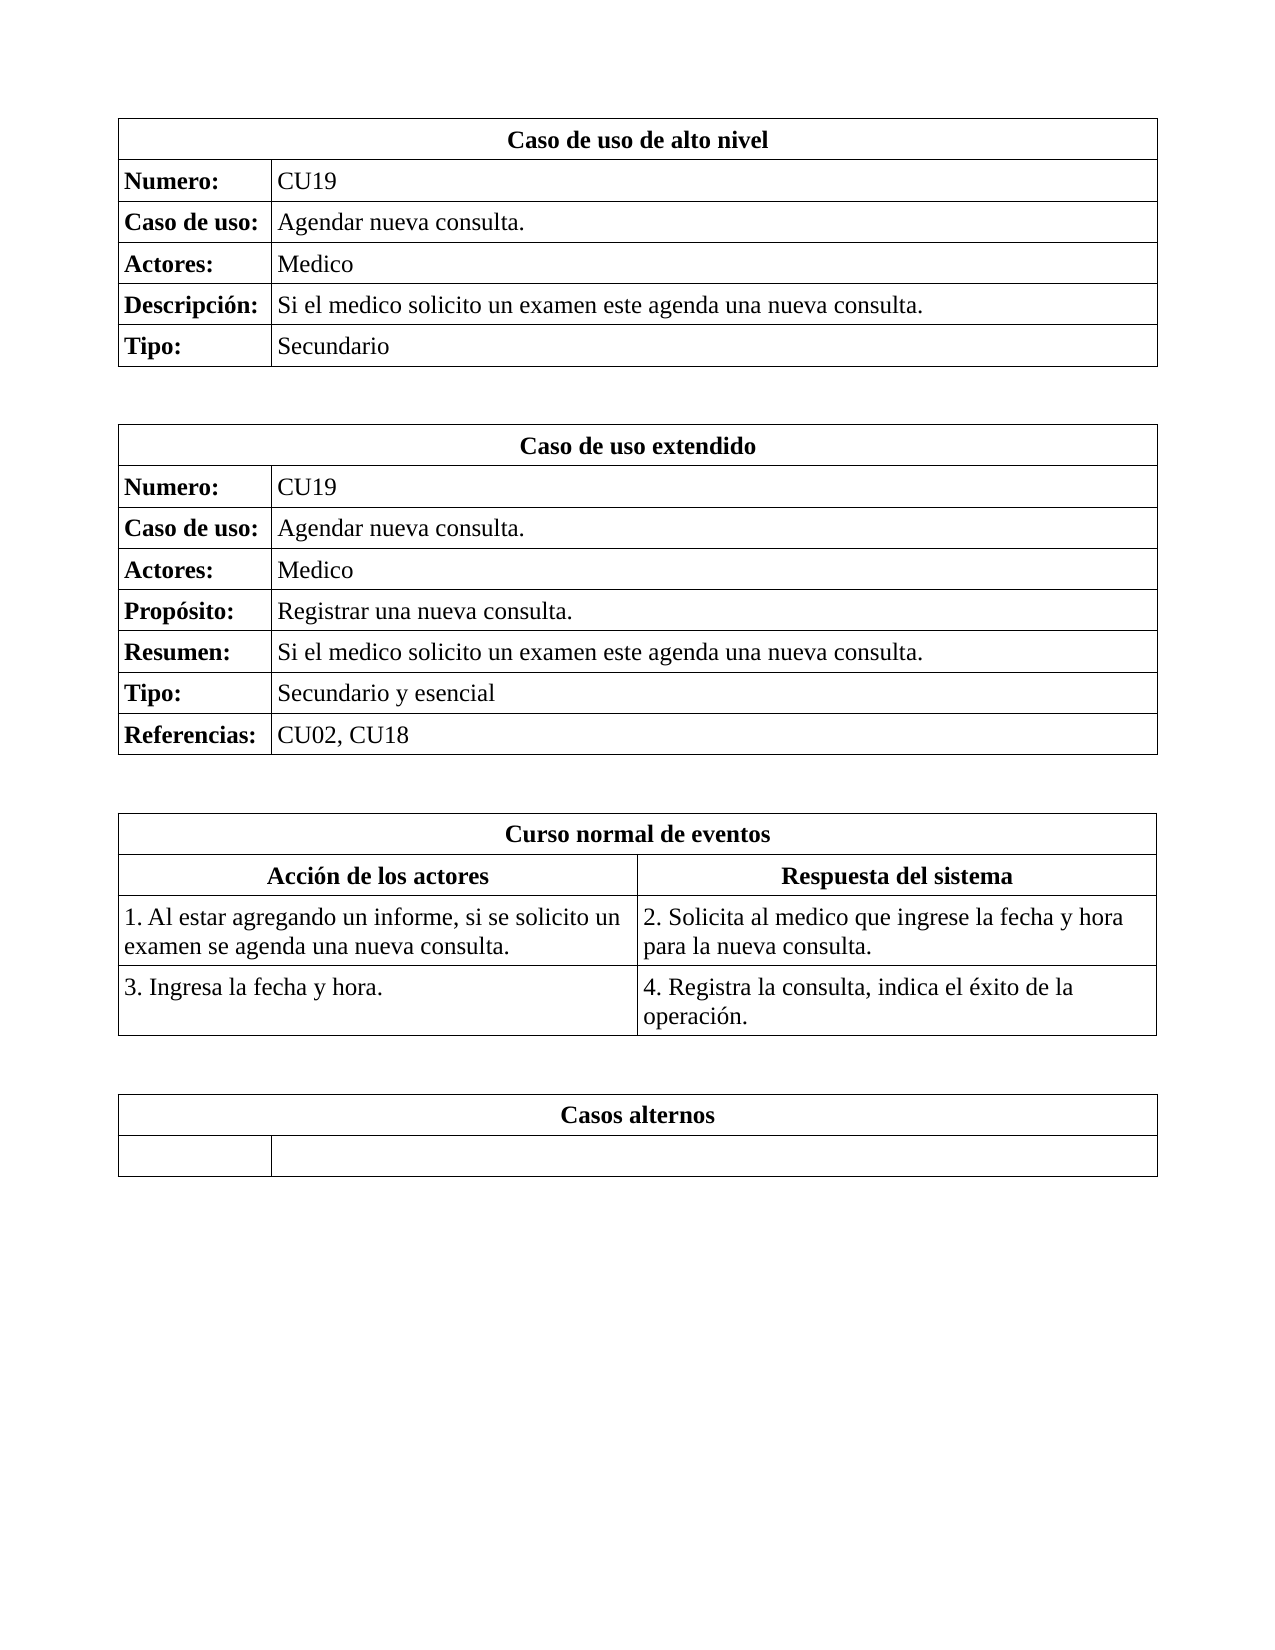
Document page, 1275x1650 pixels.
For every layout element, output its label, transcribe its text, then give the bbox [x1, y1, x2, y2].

table_cell [119, 1136, 271, 1176]
table_cell Tipo: [119, 325, 271, 366]
table_header Caso de uso de alto nivel [119, 119, 1157, 159]
table_cell Propósito: [119, 590, 271, 630]
table_cell Medico [272, 549, 1157, 589]
table_header Curso normal de eventos [119, 814, 1156, 854]
table_cell CU19 [272, 466, 1157, 507]
table_header Caso de uso extendido [119, 425, 1157, 465]
table_cell 4. Registra la consulta, indica el éxito de la operación. [638, 966, 1156, 1035]
table_cell Registrar una nueva consulta. [272, 590, 1157, 630]
table_cell Actores: [119, 549, 271, 589]
table_cell 1. Al estar agregando un informe, si se solicito un examen se agenda una nueva consulta. [119, 896, 637, 965]
table_cell Respuesta del sistema [638, 855, 1156, 895]
table_cell Secundario [272, 325, 1157, 366]
table_cell Descripción: [119, 284, 271, 324]
table_cell Referencias: [119, 714, 271, 754]
table_cell Agendar nueva consulta. [272, 508, 1157, 548]
table_cell Acción de los actores [119, 855, 637, 895]
table_cell Si el medico solicito un examen este agenda una nueva consulta. [272, 284, 1157, 324]
table_cell Resumen: [119, 631, 271, 672]
table_cell CU02, CU18 [272, 714, 1157, 754]
table_cell Si el medico solicito un examen este agenda una nueva consulta. [272, 631, 1157, 672]
table_cell 2. Solicita al medico que ingrese la fecha y hora para la nueva consulta. [638, 896, 1156, 965]
table_cell Medico [272, 243, 1157, 283]
table_cell Tipo: [119, 673, 271, 713]
table_cell CU19 [272, 160, 1157, 201]
table_cell Numero: [119, 160, 271, 201]
table_cell Secundario y esencial [272, 673, 1157, 713]
table_cell Agendar nueva consulta. [272, 202, 1157, 242]
table_cell Actores: [119, 243, 271, 283]
table_header Casos alternos [119, 1095, 1157, 1135]
table_cell Numero: [119, 466, 271, 507]
table_cell 3. Ingresa la fecha y hora. [119, 966, 637, 1035]
table_cell Caso de uso: [119, 202, 271, 242]
table_cell Caso de uso: [119, 508, 271, 548]
table_cell [272, 1136, 1157, 1176]
